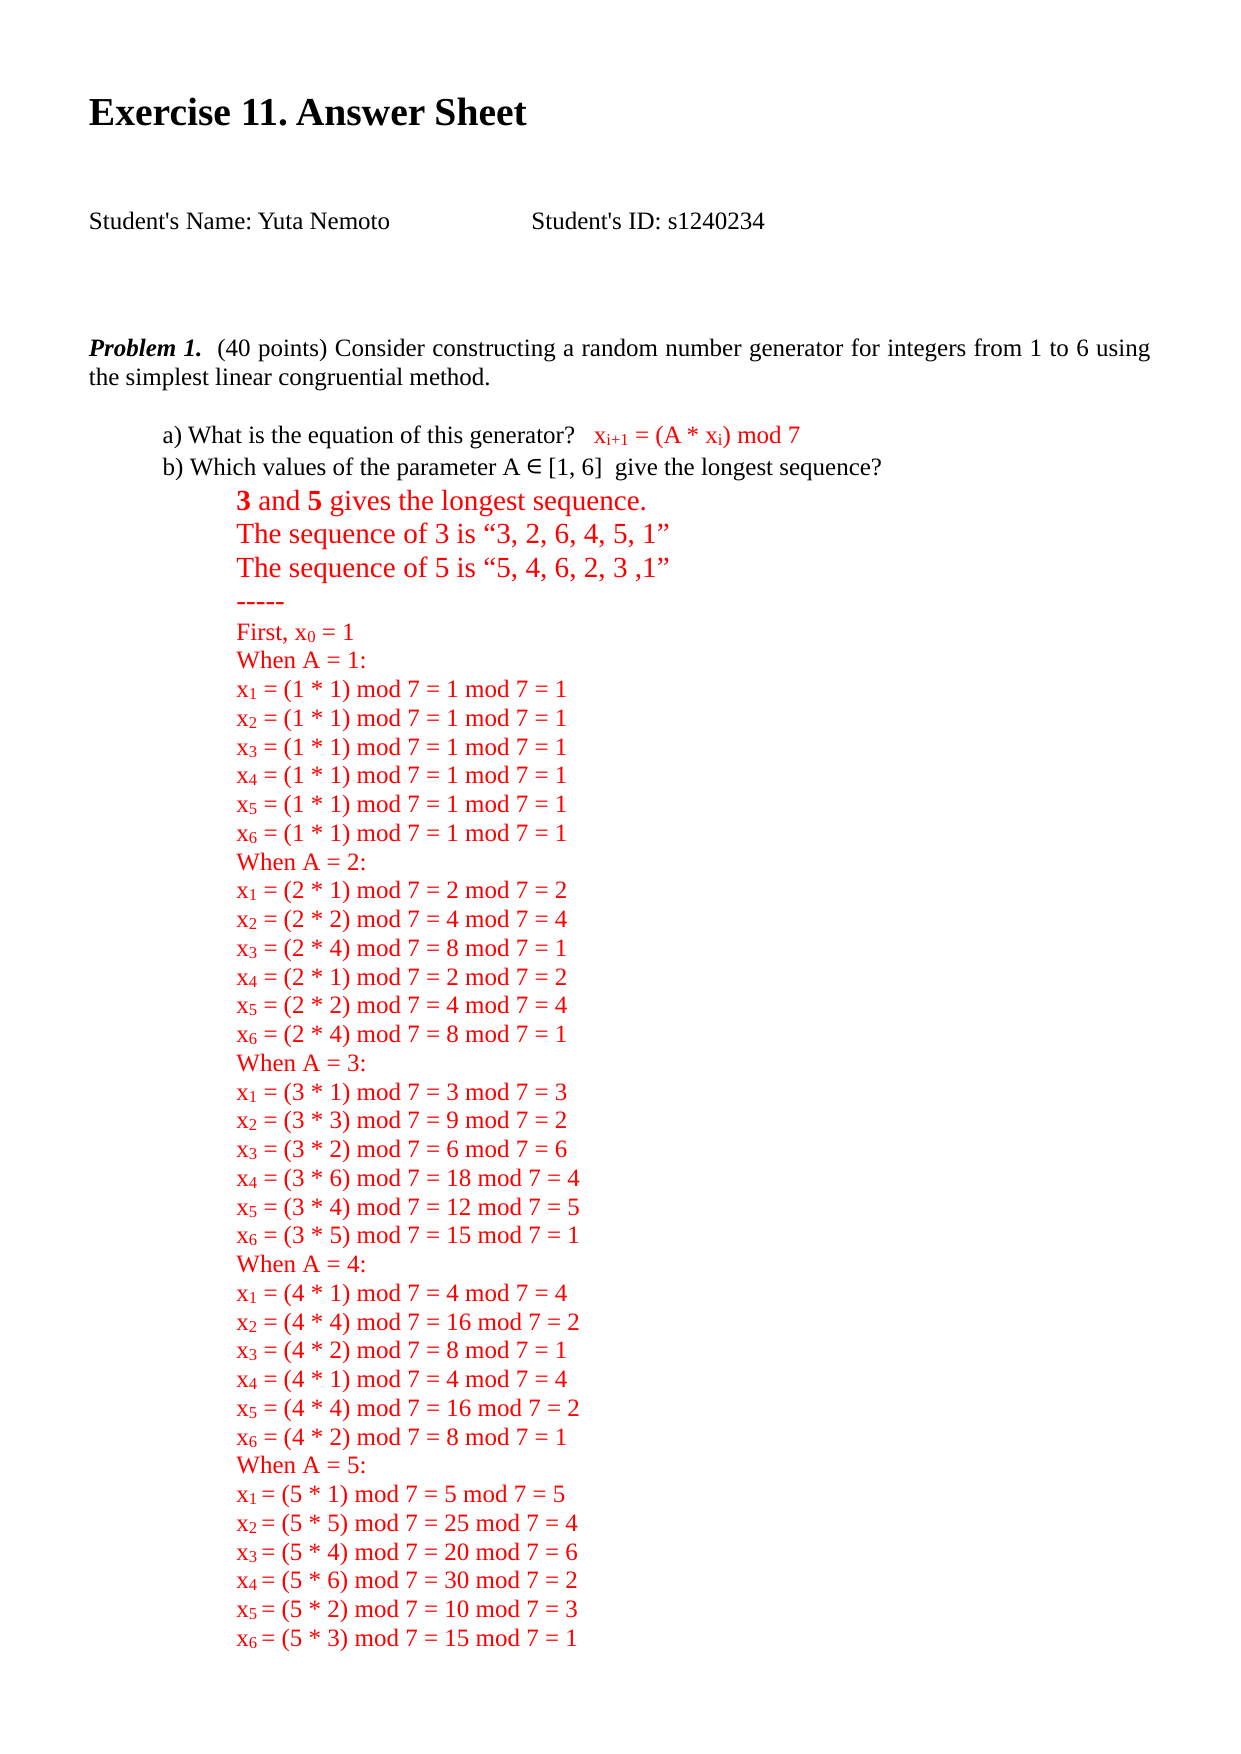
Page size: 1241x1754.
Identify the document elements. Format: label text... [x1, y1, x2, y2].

text x6 = (2 * 4) mod 7 = 8 mod 7 = 1 [162, 1019, 1151, 1048]
text x4 = (4 * 1) mod 7 = 4 mod 7 = 4 [162, 1364, 1151, 1393]
text x2 = (2 * 2) mod 7 = 4 mod 7 = 4 [162, 904, 1151, 933]
text When A = 5: [162, 1451, 1151, 1479]
text x1 = (3 * 1) mod 7 = 3 mod 7 = 3 [162, 1077, 1151, 1106]
text Exercise 11. Answer Sheet [89, 89, 1151, 134]
text First, x0 = 1 [162, 617, 1151, 646]
text x3 = (5 * 4) mod 7 = 20 mod 7 = 6 [162, 1537, 1151, 1566]
text When A = 3: [162, 1048, 1151, 1077]
text Student's Name: Yuta Nemoto Student's ID: s1240234 [89, 206, 1151, 235]
text x2 = (1 * 1) mod 7 = 1 mod 7 = 1 [162, 703, 1151, 732]
text Problem 1. (40 points) Consider constructing a random number generator for integers from 1 to 6 using the simplest linear congruential method. [89, 333, 1151, 391]
text x1 = (1 * 1) mod 7 = 1 mod 7 = 1 [162, 674, 1151, 703]
text a) What is the equation of this generator? x­i+1 = (A * xi) mod 7 [89, 420, 1151, 448]
text x2 = (3 * 3) mod 7 = 9 mod 7 = 2 [162, 1106, 1151, 1134]
text 3 and 5 gives the longest sequence. [162, 483, 1151, 516]
text x5 = (3 * 4) mod 7 = 12 mod 7 = 5 [162, 1192, 1151, 1221]
text x6 = (3 * 5) mod 7 = 15 mod 7 = 1 [162, 1221, 1151, 1249]
text x5 = (4 * 4) mod 7 = 16 mod 7 = 2 [162, 1393, 1151, 1422]
text x4 = (3 * 6) mod 7 = 18 mod 7 = 4 [162, 1163, 1151, 1192]
text x5 = (1 * 1) mod 7 = 1 mod 7 = 1 [162, 789, 1151, 818]
text The sequence of 5 is “5, 4, 6, 2, 3 ,1” [162, 550, 1151, 583]
text When A = 4: [162, 1249, 1151, 1278]
text x4 = (5 * 6) mod 7 = 30 mod 7 = 2 [162, 1566, 1151, 1594]
text x3 = (4 * 2) mod 7 = 8 mod 7 = 1 [162, 1336, 1151, 1364]
text x5 = (5 * 2) mod 7 = 10 mod 7 = 3 [162, 1594, 1151, 1623]
text When A = 2: [162, 847, 1151, 876]
text x3 = (2 * 4) mod 7 = 8 mod 7 = 1 [162, 933, 1151, 962]
text x6 = (4 * 2) mod 7 = 8 mod 7 = 1 [162, 1422, 1151, 1451]
text x4 = (2 * 1) mod 7 = 2 mod 7 = 2 [162, 962, 1151, 991]
text x5 = (2 * 2) mod 7 = 4 mod 7 = 4 [162, 991, 1151, 1019]
text x2 = (4 * 4) mod 7 = 16 mod 7 = 2 [162, 1307, 1151, 1336]
text x1 = (5 * 1) mod 7 = 5 mod 7 = 5 [162, 1479, 1151, 1508]
text The sequence of 3 is “3, 2, 6, 4, 5, 1” [162, 516, 1151, 550]
text x3 = (1 * 1) mod 7 = 1 mod 7 = 1 [162, 732, 1151, 761]
text x1 = (2 * 1) mod 7 = 2 mod 7 = 2 [162, 876, 1151, 904]
text x1 = (4 * 1) mod 7 = 4 mod 7 = 4 [162, 1278, 1151, 1307]
text x6 = (1 * 1) mod 7 = 1 mod 7 = 1 [162, 818, 1151, 847]
text x3 = (3 * 2) mod 7 = 6 mod 7 = 6 [162, 1134, 1151, 1163]
text ----- [162, 583, 1151, 617]
text x2 = (5 * 5) mod 7 = 25 mod 7 = 4 [162, 1508, 1151, 1537]
text x4 = (1 * 1) mod 7 = 1 mod 7 = 1 [162, 761, 1151, 789]
text When A = 1: [162, 646, 1151, 674]
text b) Which values of the parameter A ∈ [1, 6] give the longest sequence? [89, 448, 1151, 483]
text x6 = (5 * 3) mod 7 = 15 mod 7 = 1 [162, 1623, 1151, 1652]
